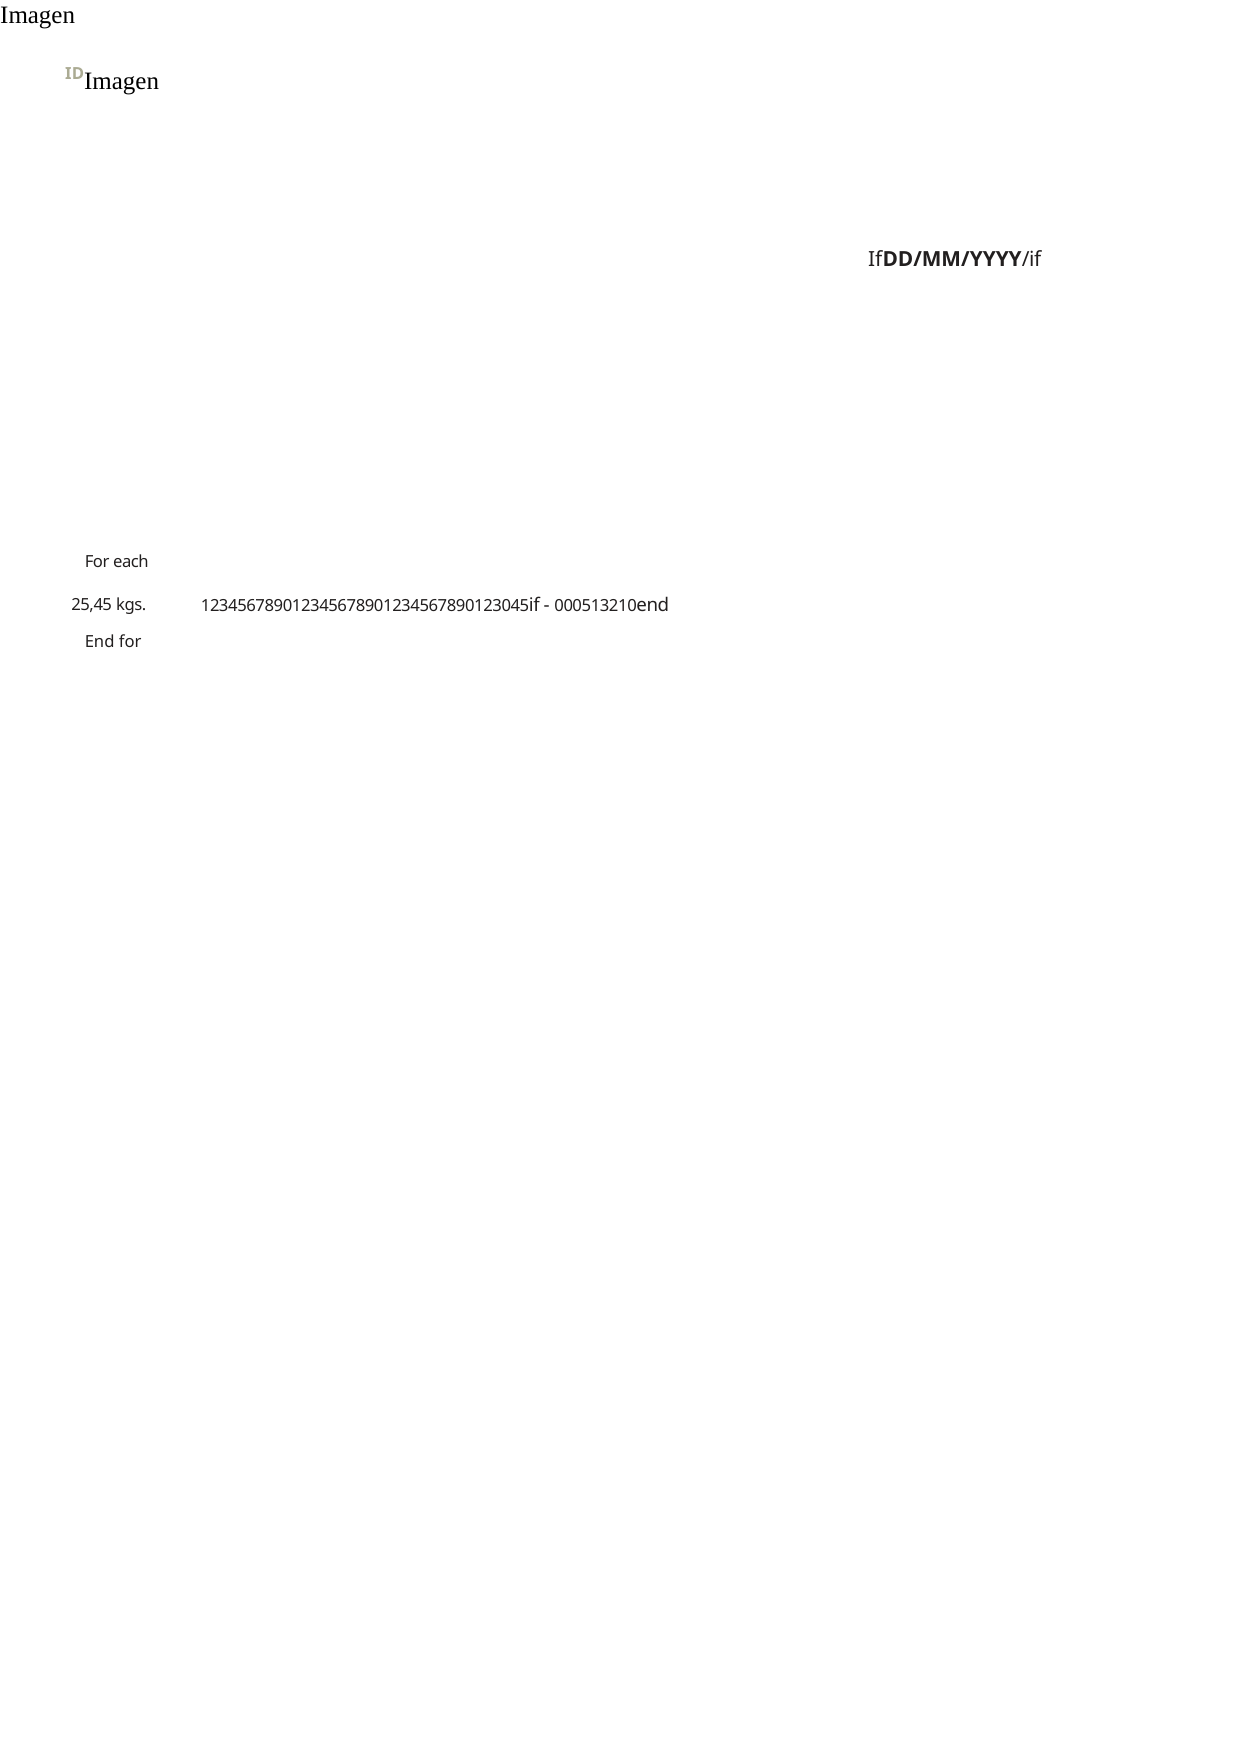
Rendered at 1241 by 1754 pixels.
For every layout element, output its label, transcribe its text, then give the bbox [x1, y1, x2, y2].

table_header For each [65, 544, 194, 584]
table_cell [195, 624, 1175, 664]
table_cell End for [65, 624, 194, 664]
table_cell 25,45 kgs. [65, 585, 194, 623]
table_header [195, 544, 1175, 584]
table_cell 123456789012345678901234567890123045if - 000513210end [195, 585, 1175, 623]
